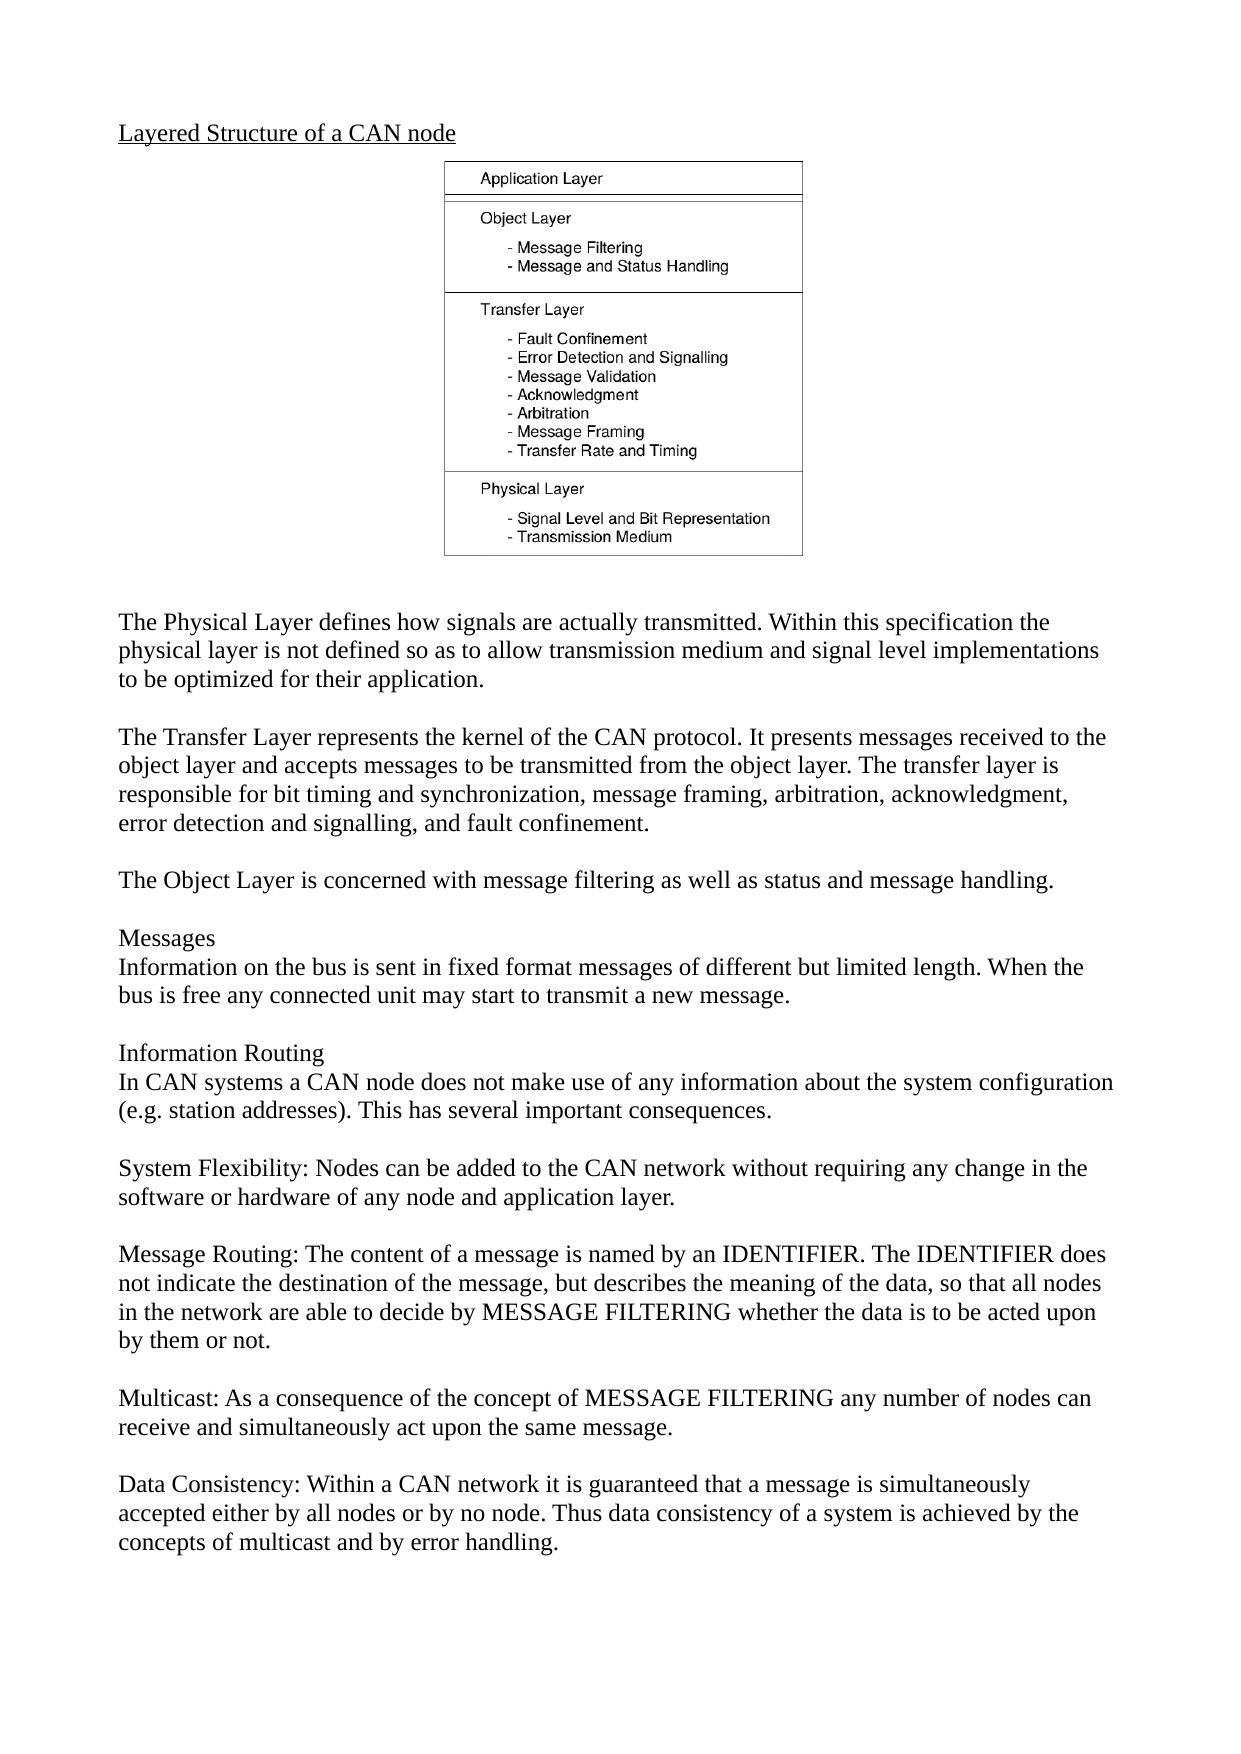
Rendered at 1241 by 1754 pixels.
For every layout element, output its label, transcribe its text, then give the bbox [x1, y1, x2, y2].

text Information on the bus is sent in fixed format messages of different but limited length. When the bus is free any connected unit may start to transmit a new message. [118, 952, 1122, 1009]
text Data Consistency: Within a CAN network it is guaranteed that a message is simultaneously accepted either by all nodes or by no node. Thus data consistency of a system is achieved by the concepts of multicast and by error handling. [118, 1469, 1122, 1556]
text Multicast: As a consequence of the concept of MESSAGE FILTERING any number of nodes can receive and simultaneously act upon the same message. [118, 1383, 1122, 1441]
text The Physical Layer defines how signals are actually transmitted. Within this specification the physical layer is not defined so as to allow transmission medium and signal level implementations to be optimized for their application. [118, 607, 1122, 693]
picture [419, 146, 822, 569]
text The Transfer Layer represents the kernel of the CAN protocol. It presents messages received to the object layer and accepts messages to be transmitted from the object layer. The transfer layer is responsible for bit timing and synchronization, message framing, arbitration, acknowledgment, error detection and signalling, and fault confinement. [118, 722, 1122, 837]
text Messages [118, 923, 1122, 952]
text The Object Layer is concerned with message filtering as well as status and message handling. [118, 866, 1122, 894]
text Message Routing: The content of a message is named by an IDENTIFIER. The IDENTIFIER does not indicate the destination of the message, but describes the meaning of the data, so that all nodes in the network are able to decide by MESSAGE FILTERING whether the data is to be acted upon by them or not. [118, 1239, 1122, 1354]
text Layered Structure of a CAN node [118, 118, 1122, 147]
text Information Routing [118, 1038, 1122, 1067]
text System Flexibility: Nodes can be added to the CAN network without requiring any change in the software or hardware of any node and application layer. [118, 1153, 1122, 1211]
text In CAN systems a CAN node does not make use of any information about the system configuration (e.g. station addresses). This has several important consequences. [118, 1067, 1122, 1124]
